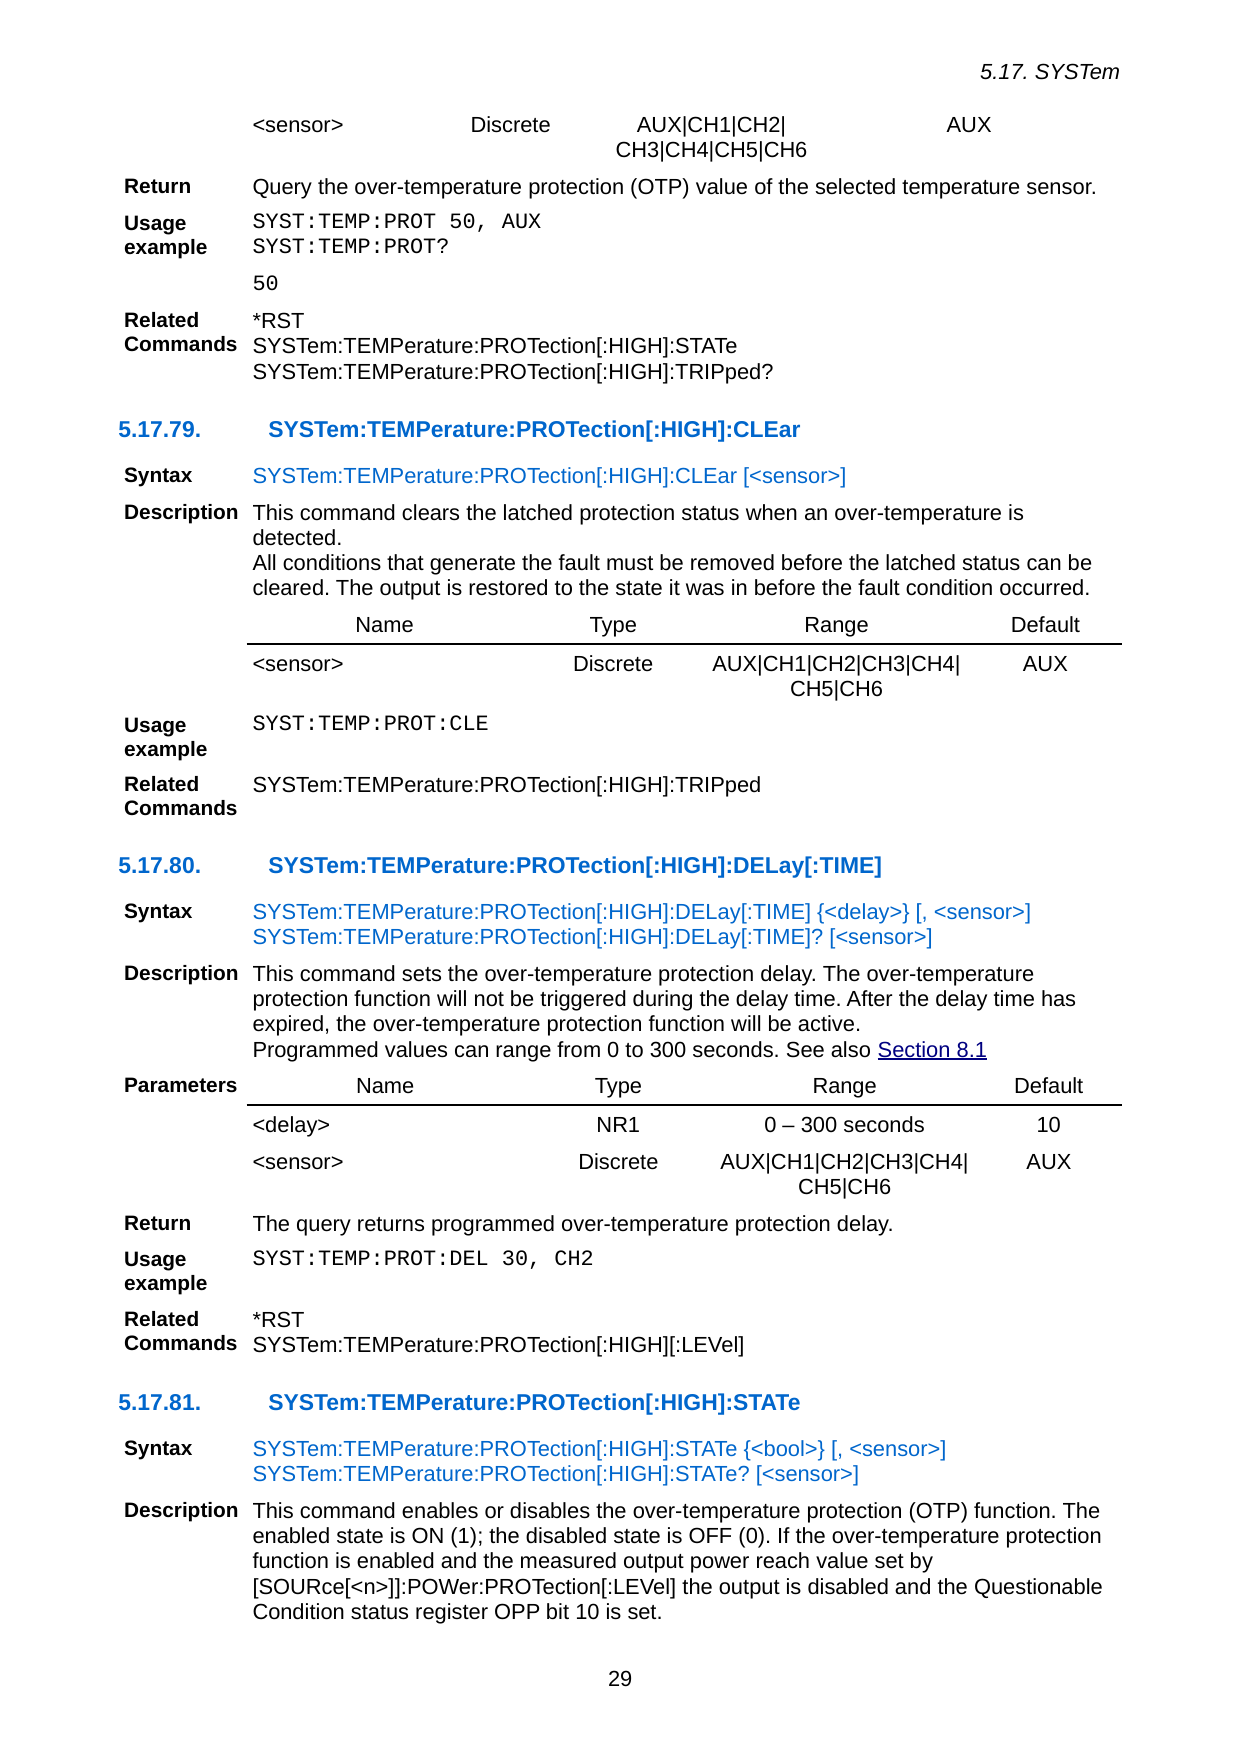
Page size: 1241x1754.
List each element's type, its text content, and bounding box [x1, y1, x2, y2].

table_cell This command clears the latched protection status when an over-temperature is detected. All conditions that generate the fault must be removed before the latched status can be cleared. The output is restored to the state it was in before the fault condition occurred. [247, 494, 1122, 606]
table_cell Return [118, 168, 247, 205]
table_cell AUX [976, 1143, 1122, 1205]
subtitle SYSTem:TEMPerature:PROTection[:HIGH]:STATe [118, 1389, 1122, 1416]
table_cell Default [976, 1068, 1122, 1104]
table_cell Related Commands [118, 766, 247, 826]
table_cell AUX|CH1|CH2|CH3|CH4|CH5|CH6 [713, 1143, 976, 1205]
table_cell Type [523, 1068, 713, 1104]
table_cell Related Commands [118, 1301, 247, 1363]
table_cell SYST:TEMP:PROT:CLE [247, 707, 1122, 766]
table_cell SYST:TEMP:PROT:DEL 30, CH2 [247, 1241, 1122, 1301]
table_cell [118, 606, 247, 707]
table_cell Default [969, 606, 1122, 643]
table_cell AUX [969, 645, 1122, 707]
table_cell Discrete [414, 106, 607, 168]
table_cell *RST SYSTem:TEMPerature:PROTection[:HIGH][:LEVel] [247, 1301, 1122, 1363]
table_cell Description [118, 494, 247, 606]
table_cell NR1 [523, 1106, 713, 1143]
table_header Syntax [118, 893, 247, 955]
table_cell Return [118, 1205, 247, 1241]
table_cell Range [713, 1068, 976, 1104]
table_header SYSTem:TEMPerature:PROTection[:HIGH]:STATe {<bool>} [, <sensor>] SYSTem:TEMPerature:PROTection[:HIGH]:STATe? [<sensor>] [247, 1430, 1122, 1492]
table_cell [118, 106, 247, 168]
table_cell Usage example [118, 205, 247, 302]
subtitle SYSTem:TEMPerature:PROTection[:HIGH]:CLEar [118, 416, 1122, 442]
table_cell Name [247, 606, 522, 643]
table_cell <delay> [247, 1106, 523, 1143]
table_cell The query returns programmed over-temperature protection delay. [247, 1205, 1122, 1241]
table_cell AUX|CH1|CH2|CH3|CH4|CH5|CH6 [704, 645, 969, 707]
subtitle SYSTem:TEMPerature:PROTection[:HIGH]:DELay[:TIME] [118, 852, 1122, 878]
table_header SYSTem:TEMPerature:PROTection[:HIGH]:DELay[:TIME] {<delay>} [, <sensor>] SYSTem:TEMPerature:PROTection[:HIGH]:DELay[:TIME]? [<sensor>] [247, 893, 1122, 955]
table_cell Usage example [118, 1241, 247, 1301]
table_cell Parameters [118, 1068, 247, 1205]
table_cell AUX [816, 106, 1122, 168]
table_cell Name [247, 1068, 523, 1104]
table_header Syntax [118, 457, 247, 494]
table_cell *RST SYSTem:TEMPerature:PROTection[:HIGH]:STATe SYSTem:TEMPerature:PROTection[:HIGH]:TRIPped? [247, 303, 1122, 389]
table_cell This command enables or disables the over-temperature protection (OTP) function. The enabled state is ON (1); the disabled state is OFF (0). If the over-temperature protection function is enabled and the measured output power reach value set by [SOURce[<n>]]:POWer:PROTection[:LEVel] the output is disabled and the Questionable Condition status register OPP bit 10 is set. [247, 1492, 1122, 1630]
table_cell Query the over-temperature protection (OTP) value of the selected temperature sensor. [247, 168, 1122, 205]
table_cell Discrete [522, 645, 704, 707]
table_header Syntax [118, 1430, 247, 1492]
table_cell AUX|CH1|CH2|CH3|CH4|CH5|CH6 [607, 106, 816, 168]
table_cell Description [118, 1492, 247, 1630]
table_cell Range [704, 606, 969, 643]
table_cell <sensor> [247, 645, 522, 707]
table_cell This command sets the over-temperature protection delay. The over-temperature protection function will not be triggered during the delay time. After the delay time has expired, the over-temperature protection function will be active. Programmed values can range from 0 to 300 seconds. See also Section 8.1 [247, 955, 1122, 1067]
table_cell Description [118, 955, 247, 1067]
table_cell Related Commands [118, 303, 247, 389]
table_cell SYSTem:TEMPerature:PROTection[:HIGH]:TRIPped [247, 766, 1122, 826]
table_cell SYST:TEMP:PROT 50, AUX SYST:TEMP:PROT? 50 [247, 205, 1122, 302]
table_cell <sensor> [247, 106, 414, 168]
table_cell Discrete [523, 1143, 713, 1205]
table_cell 0 – 300 seconds [713, 1106, 976, 1143]
table_cell Type [522, 606, 704, 643]
table_header SYSTem:TEMPerature:PROTection[:HIGH]:CLEar [<sensor>] [247, 457, 1122, 494]
table_cell <sensor> [247, 1143, 523, 1205]
table_cell 10 [976, 1106, 1122, 1143]
table_cell Usage example [118, 707, 247, 766]
